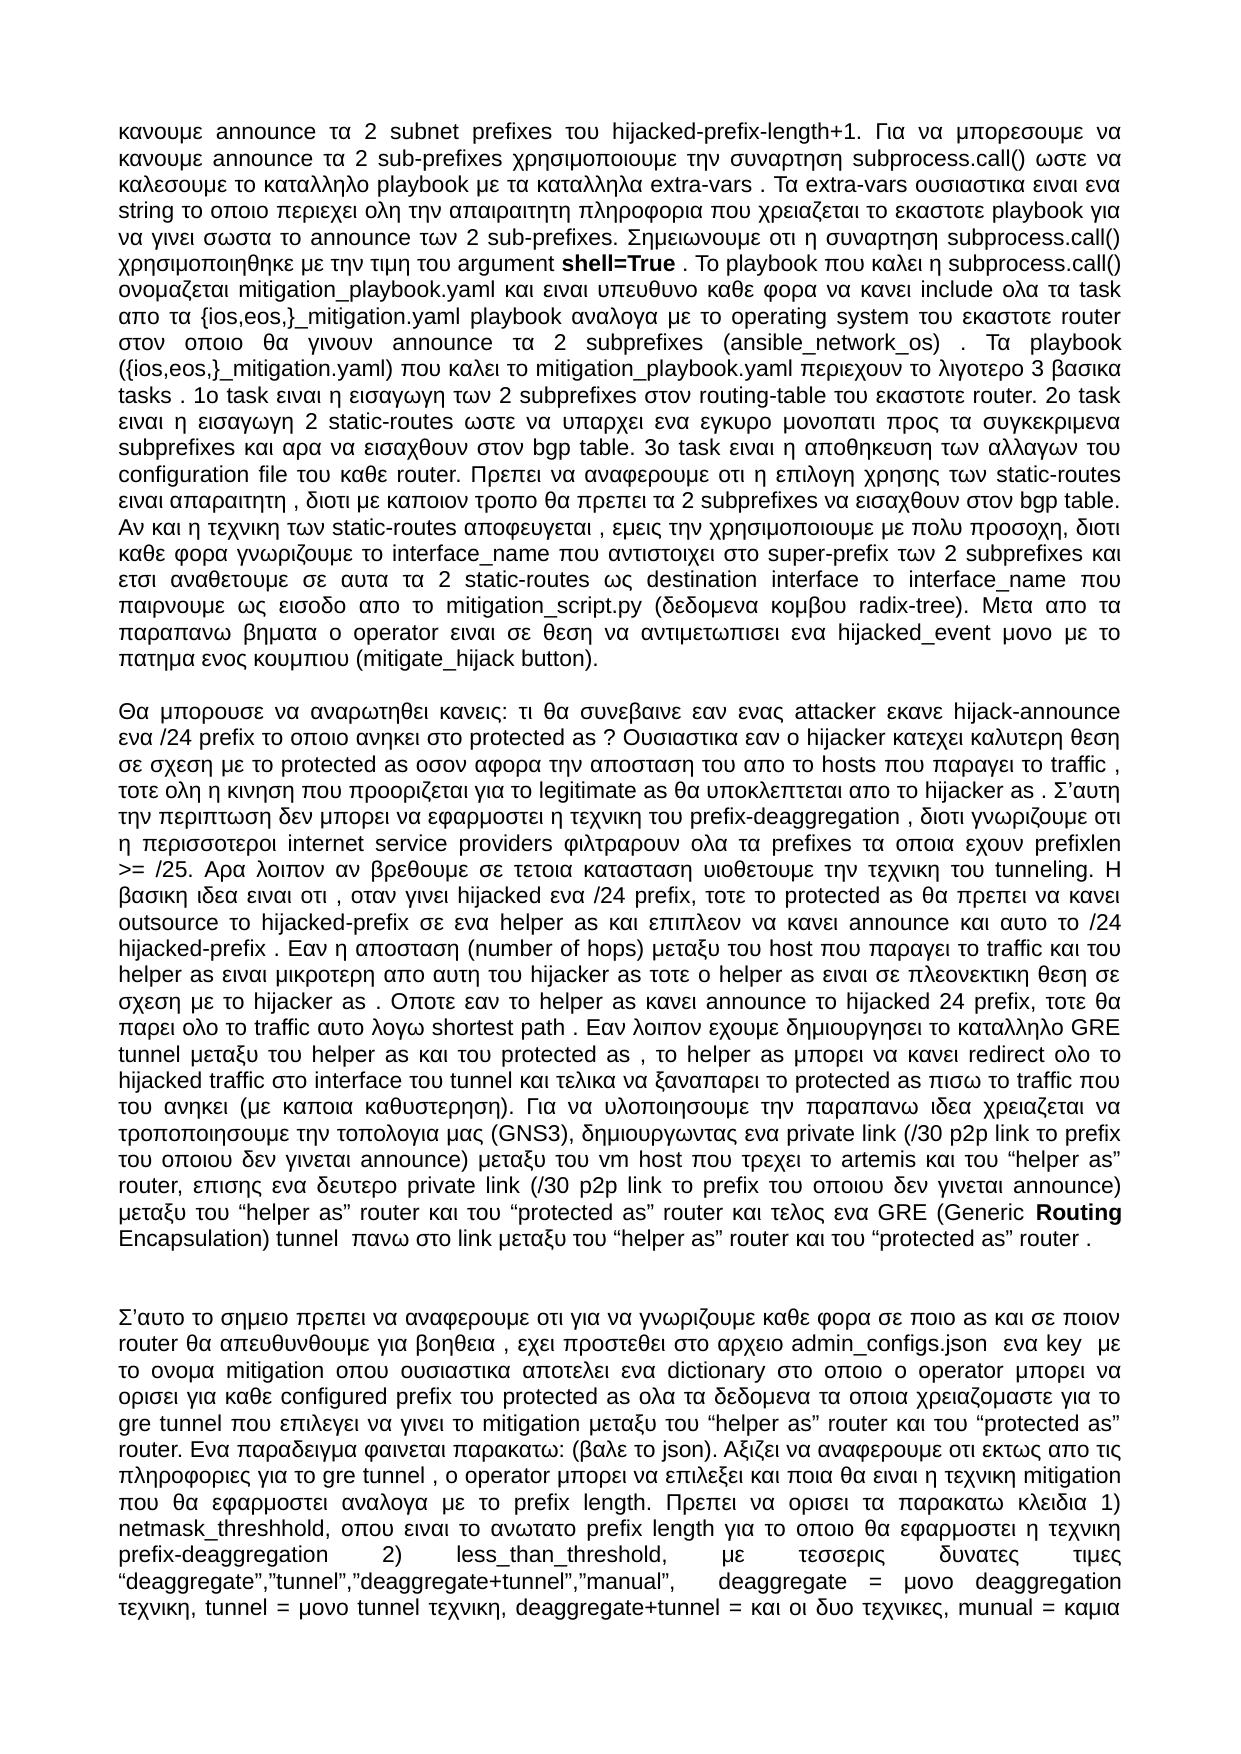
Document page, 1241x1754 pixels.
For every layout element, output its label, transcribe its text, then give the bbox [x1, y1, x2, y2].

text κανουμε announce τα 2 subnet prefixes του hijacked-prefix-length+1. Για να μπορεσουμε να κανουμε announce τα 2 sub-prefixes χρησιμοποιουμε την συναρτηση subprocess.call() ωστε να καλεσουμε το καταλληλο playbook με τα καταλληλα extra-vars . Τα extra-vars ουσιαστικα ειναι ενα string το οποιο περιεχει ολη την απαιραιτητη πληροφορια που χρειαζεται το εκαστοτε playbook για να γινει σωστα το announce των 2 sub-prefixes. Σημειωνουμε οτι η συναρτηση subprocess.call() χρησιμοποιηθηκε με την τιμη του argument shell=True . Το playbook που καλει η subprocess.call() ονομαζεται mitigation_playbook.yaml και ειναι υπευθυνο καθε φορα να κανει include ολα τα task απο τα {ios,eos,}_mitigation.yaml playbook αναλογα με το operating system του εκαστοτε router στον οποιο θα γινουν announce τα 2 subprefixes (ansible_network_os) . Τα playbook ({ios,eos,}_mitigation.yaml) που καλει το mitigation_playbook.yaml περιεχουν το λιγοτερο 3 βασικα tasks . 1o task ειναι η εισαγωγη των 2 subprefixes στον routing-table του εκαστοτε router. 2o task ειναι η εισαγωγη 2 static-routes ωστε να υπαρχει ενα εγκυρο μονοπατι προς τα συγκεκριμενα subprefixes και αρα να εισαχθουν στον bgp table. 3o task ειναι η αποθηκευση των αλλαγων του configuration file του καθε router. Πρεπει να αναφερουμε οτι η επιλογη χρησης των static-routes ειναι απαραιτητη , διοτι με καποιον τροπο θα πρεπει τα 2 subprefixes να εισαχθουν στον bgp table. Αν και η τεχνικη των static-routes αποφευγεται , εμεις την χρησιμοποιουμε με πολυ προσοχη, διοτι καθε φορα γνωριζουμε το interface_name που αντιστοιχει στο super-prefix των 2 subprefixes και ετσι αναθετουμε σε αυτα τα 2 static-routes ως destination interface το interface_name που παιρνουμε ως εισοδο απο το mitigation_script.py (δεδομενα κομβου radix-tree). Μετα απο τα παραπανω βηματα ο operator ειναι σε θεση να αντιμετωπισει ενα hijacked_event μονο με το πατημα ενος κουμπιου (mitigate_hijack button). [118, 118, 1122, 672]
text Σ’αυτο το σημειο πρεπει να αναφερουμε οτι για να γνωριζουμε καθε φορα σε ποιο as και σε ποιον router θα απευθυνθουμε για βοηθεια , εχει προστεθει στο αρχειο admin_configs.json ενα key με το ονομα mitigation οπου ουσιαστικα αποτελει ενα dictionary στο οποιο ο operator μπορει να ορισει για καθε configured prefix του protected as ολα τα δεδομενα τα οποια χρειαζoμαστε για το gre tunnel που επιλεγει να γινει το mitigation μεταξυ του “helper as” router και του “protected as” router. Ενα παραδειγμα φαινεται παρακατω: (βαλε το json). Αξιζει να αναφερουμε οτι εκτως απο τις πληροφοριες για το gre tunnel , o operator μπορει να επιλεξει και ποια θα ειναι η τεχνικη mitigation που θα εφαρμοστει αναλογα με το prefix length. Πρεπει να ορισει τα παρακατω κλειδια 1) netmask_threshhold, οπου ειναι το ανωτατο prefix length για το οποιο θα εφαρμοστει η τεχνικη prefix-deaggregation 2) less_than_threshold, με τεσσερις δυνατες τιμες “deaggregate”,”tunnel”,”deaggregate+tunnel”,”manual”, deaggregate = μονο deaggregation τεχνικη, tunnel = μονο tunnel τεχνικη, deaggregate+tunnel = και οι δυο τεχνικες, munual = καμια [118, 1304, 1122, 1620]
text Θα μπορουσε να αναρωτηθει κανεις: τι θα συνεβαινε εαν ενας attacker εκανε hijack-announce ενα /24 prefix το οποιο ανηκει στο protected as ? Ουσιαστικα εαν ο hijacker κατεχει καλυτερη θεση σε σχεση με το protected as οσον αφορα την αποσταση του απο το hosts που παραγει το traffic , τοτε ολη η κινηση που προοριζεται για το legitimate as θα υποκλεπτεται απο το hijacker as . Σ’αυτη την περιπτωση δεν μπορει να εφαρμοστει η τεχνικη του prefix-deaggregation , διοτι γνωριζουμε οτι η περισσοτεροι internet service providers φιλτραρουν ολα τα prefixes τα οποια εχουν prefixlen >= /25. Αρα λοιπον αν βρεθουμε σε τετοια κατασταση υιοθετουμε την τεχνικη του tunneling. Η βασικη ιδεα ειναι οτι , οταν γινει hijacked ενα /24 prefix, τοτε το protected as θα πρεπει να κανει outsource το hijacked-prefix σε ενα helper as και επιπλεον να κανει announce και αυτο το /24 hijacked-prefix . Εαν η αποσταση (number of hops) μεταξυ του host που παραγει το traffic και του helper as ειναι μικροτερη απο αυτη του hijacker as τοτε ο helper as ειναι σε πλεονεκτικη θεση σε σχεση με το hijacker as . Οποτε εαν το helper as κανει announce το hijacked 24 prefix, τοτε θα παρει ολο το traffic αυτο λογω shortest path . Εαν λοιπον εχουμε δημιουργησει το καταλληλο GRE tunnel μεταξυ του helper as και του protected as , το helper as μπορει να κανει redirect ολο το hijacked traffic στο interface του tunnel και τελικα να ξαναπαρει το protected as πισω το traffic που του ανηκει (με καποια καθυστερηση). Για να υλοποιησουμε την παραπανω ιδεα χρειαζεται να τροποποιησουμε την τοπολογια μας (GNS3), δημιουργωντας ενα private link (/30 p2p link το prefix του οποιου δεν γινεται announce) μεταξυ του vm host που τρεχει το artemis και του “helper as” router, επισης ενα δευτερο private link (/30 p2p link το prefix του οποιου δεν γινεται announce) μεταξυ του “helper as” router και του “protected as” router και τελος ενα GRE (Generic Routing Encapsulation) tunnel πανω στο link μεταξυ του “helper as” router και του “protected as” router . [118, 698, 1122, 1251]
